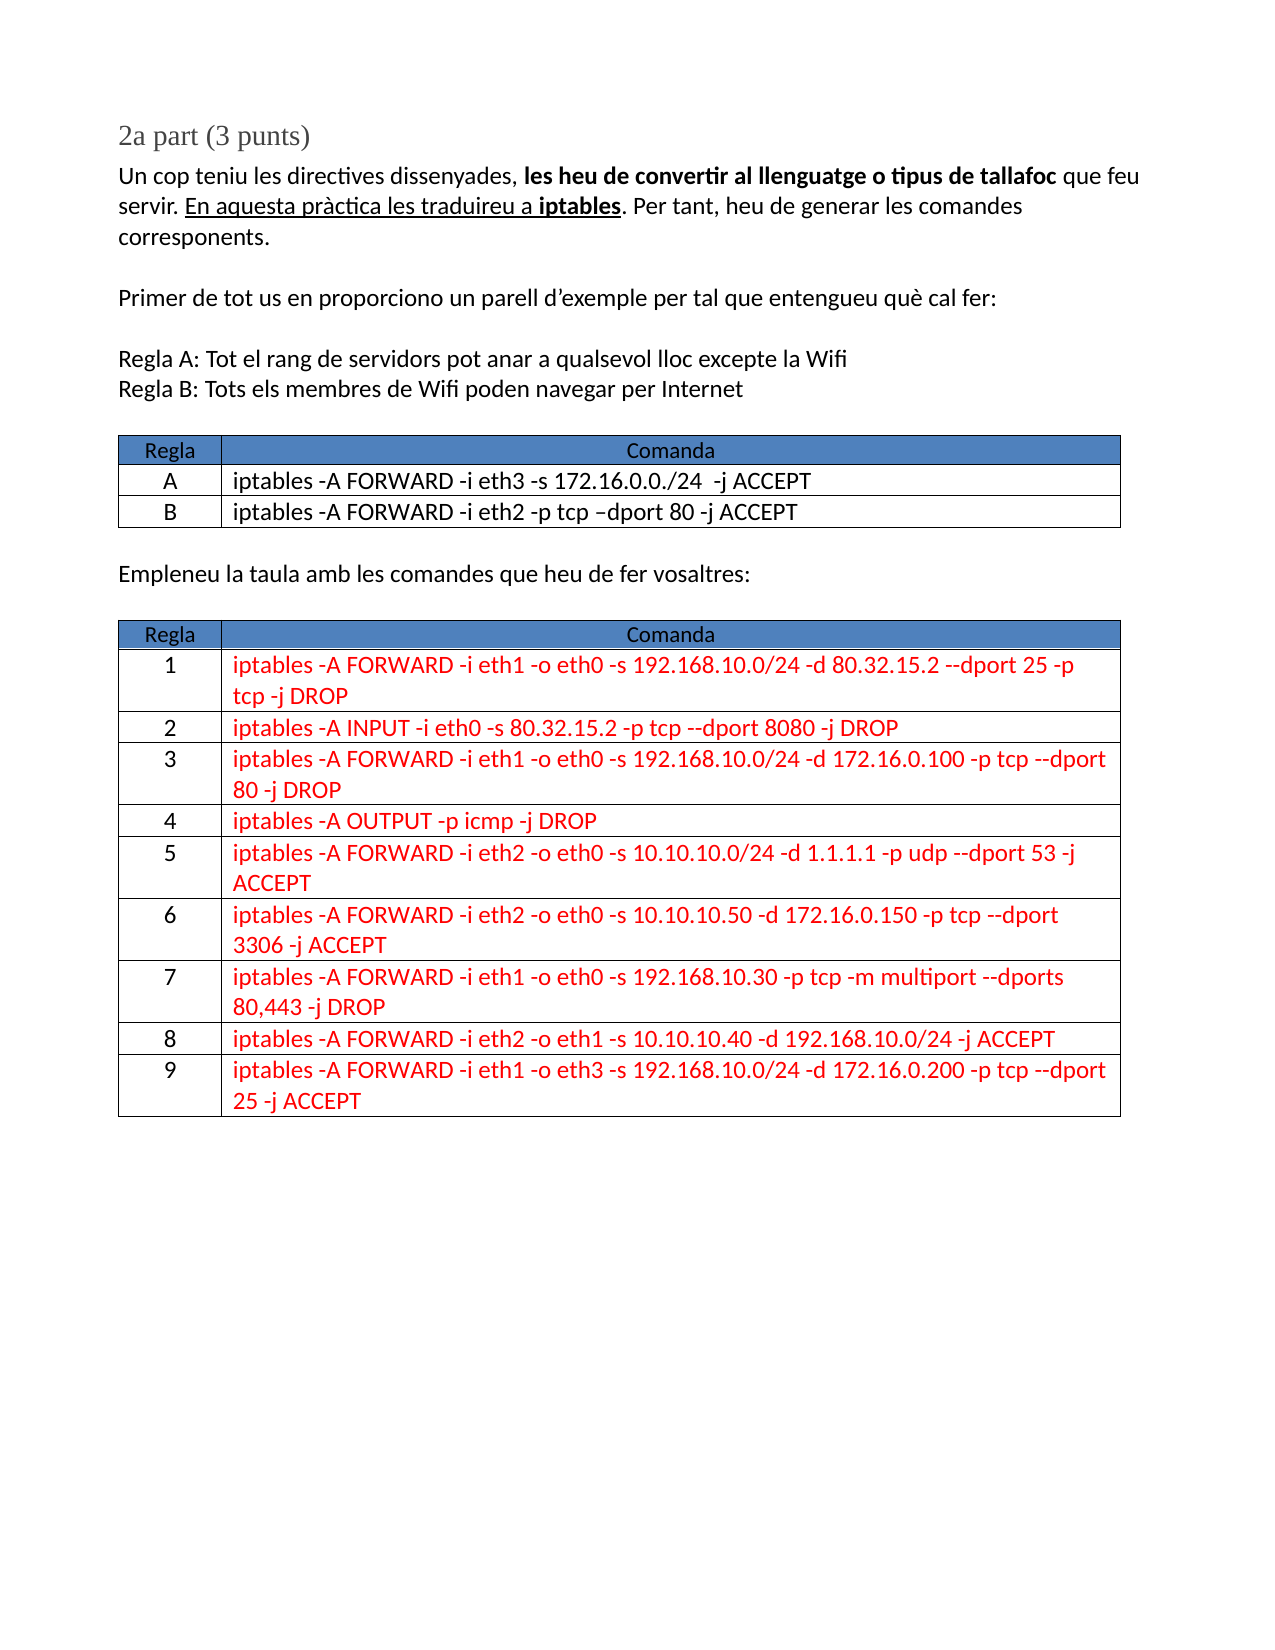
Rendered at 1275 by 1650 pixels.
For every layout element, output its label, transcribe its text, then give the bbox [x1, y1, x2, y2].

table_cell iptables -A FORWARD -i eth3 -s 172.16.0.0./24 -j ACCEPT [222, 465, 1120, 495]
table_cell iptables -A FORWARD -i eth1 -o eth0 -s 192.168.10.30 -p tcp -m multiport --dports 80,443 -j DROP [222, 961, 1120, 1022]
table_cell 6 [119, 899, 221, 960]
table_cell 5 [119, 837, 221, 898]
table_cell A [119, 465, 221, 495]
text Un cop teniu les directives dissenyades, les heu de convertir al llenguatge o tipus de tallafoc que feu servir. En aquesta pràctica les traduireu a iptables. Per tant, heu de generar les comandes corresponents. [118, 160, 1157, 252]
table_cell iptables -A OUTPUT -p icmp -j DROP [222, 805, 1120, 836]
table_cell 9 [119, 1055, 221, 1116]
text Primer de tot us en proporciono un parell d’exemple per tal que entengueu què cal fer: [118, 282, 1157, 313]
table_cell iptables -A FORWARD -i eth2 -p tcp –dport 80 -j ACCEPT [222, 496, 1120, 527]
table_header Regla [119, 621, 221, 648]
text Regla B: Tots els membres de Wifi poden navegar per Internet [118, 374, 1157, 404]
table_header Comanda [222, 436, 1120, 464]
table_cell iptables -A FORWARD -i eth1 -o eth0 -s 192.168.10.0/24 -d 80.32.15.2 --dport 25 -p tcp -j DROP [222, 650, 1120, 711]
table_cell iptables -A FORWARD -i eth2 -o eth0 -s 10.10.10.50 -d 172.16.0.150 -p tcp --dport 3306 -j ACCEPT [222, 899, 1120, 960]
table_cell iptables -A FORWARD -i eth1 -o eth3 -s 192.168.10.0/24 -d 172.16.0.200 -p tcp --dport 25 -j ACCEPT [222, 1055, 1120, 1116]
table_cell 8 [119, 1023, 221, 1054]
table_cell B [119, 496, 221, 527]
text Regla A: Tot el rang de servidors pot anar a qualsevol lloc excepte la Wifi [118, 343, 1157, 374]
table_cell iptables -A FORWARD -i eth2 -o eth1 -s 10.10.10.40 -d 192.168.10.0/24 -j ACCEPT [222, 1023, 1120, 1054]
table_header Regla [119, 436, 221, 464]
table_cell 3 [119, 743, 221, 804]
table_cell 7 [119, 961, 221, 1022]
table_header Comanda [222, 621, 1120, 648]
table_cell iptables -A FORWARD -i eth2 -o eth0 -s 10.10.10.0/24 -d 1.1.1.1 -p udp --dport 53 -j ACCEPT [222, 837, 1120, 898]
text Empleneu la taula amb les comandes que heu de fer vosaltres: [118, 558, 1157, 589]
table_cell 4 [119, 805, 221, 836]
table_cell 2 [119, 712, 221, 742]
table_cell iptables -A INPUT -i eth0 -s 80.32.15.2 -p tcp --dport 8080 -j DROP [222, 712, 1120, 742]
table_cell 1 [119, 650, 221, 711]
table_cell iptables -A FORWARD -i eth1 -o eth0 -s 192.168.10.0/24 -d 172.16.0.100 -p tcp --dport 80 -j DROP [222, 743, 1120, 804]
subtitle 2a part (3 punts) [118, 118, 1157, 152]
